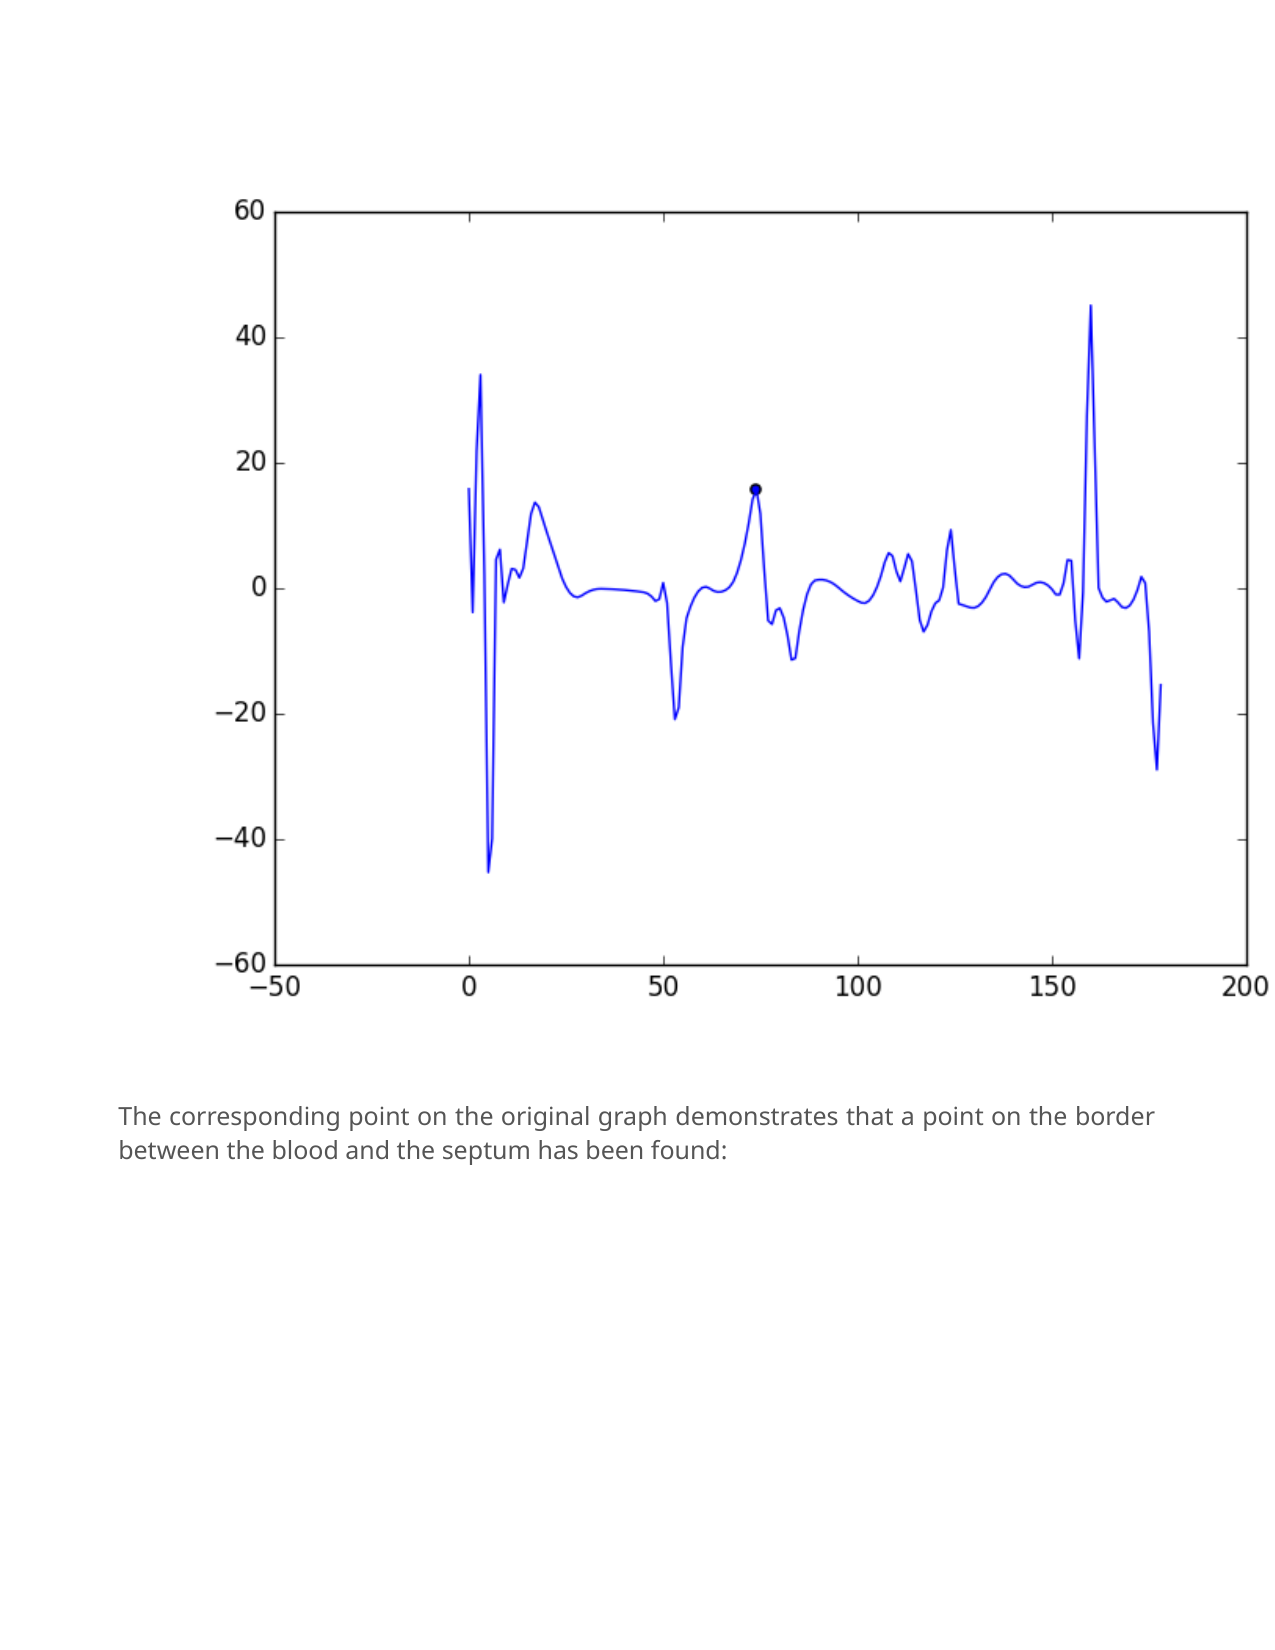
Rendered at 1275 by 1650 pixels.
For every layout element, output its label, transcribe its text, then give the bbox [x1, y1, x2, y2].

picture [118, 118, 1275, 1059]
text The corresponding point on the original graph demonstrates that a point on the border between the blood and the septum has been found: [118, 1099, 1157, 1167]
